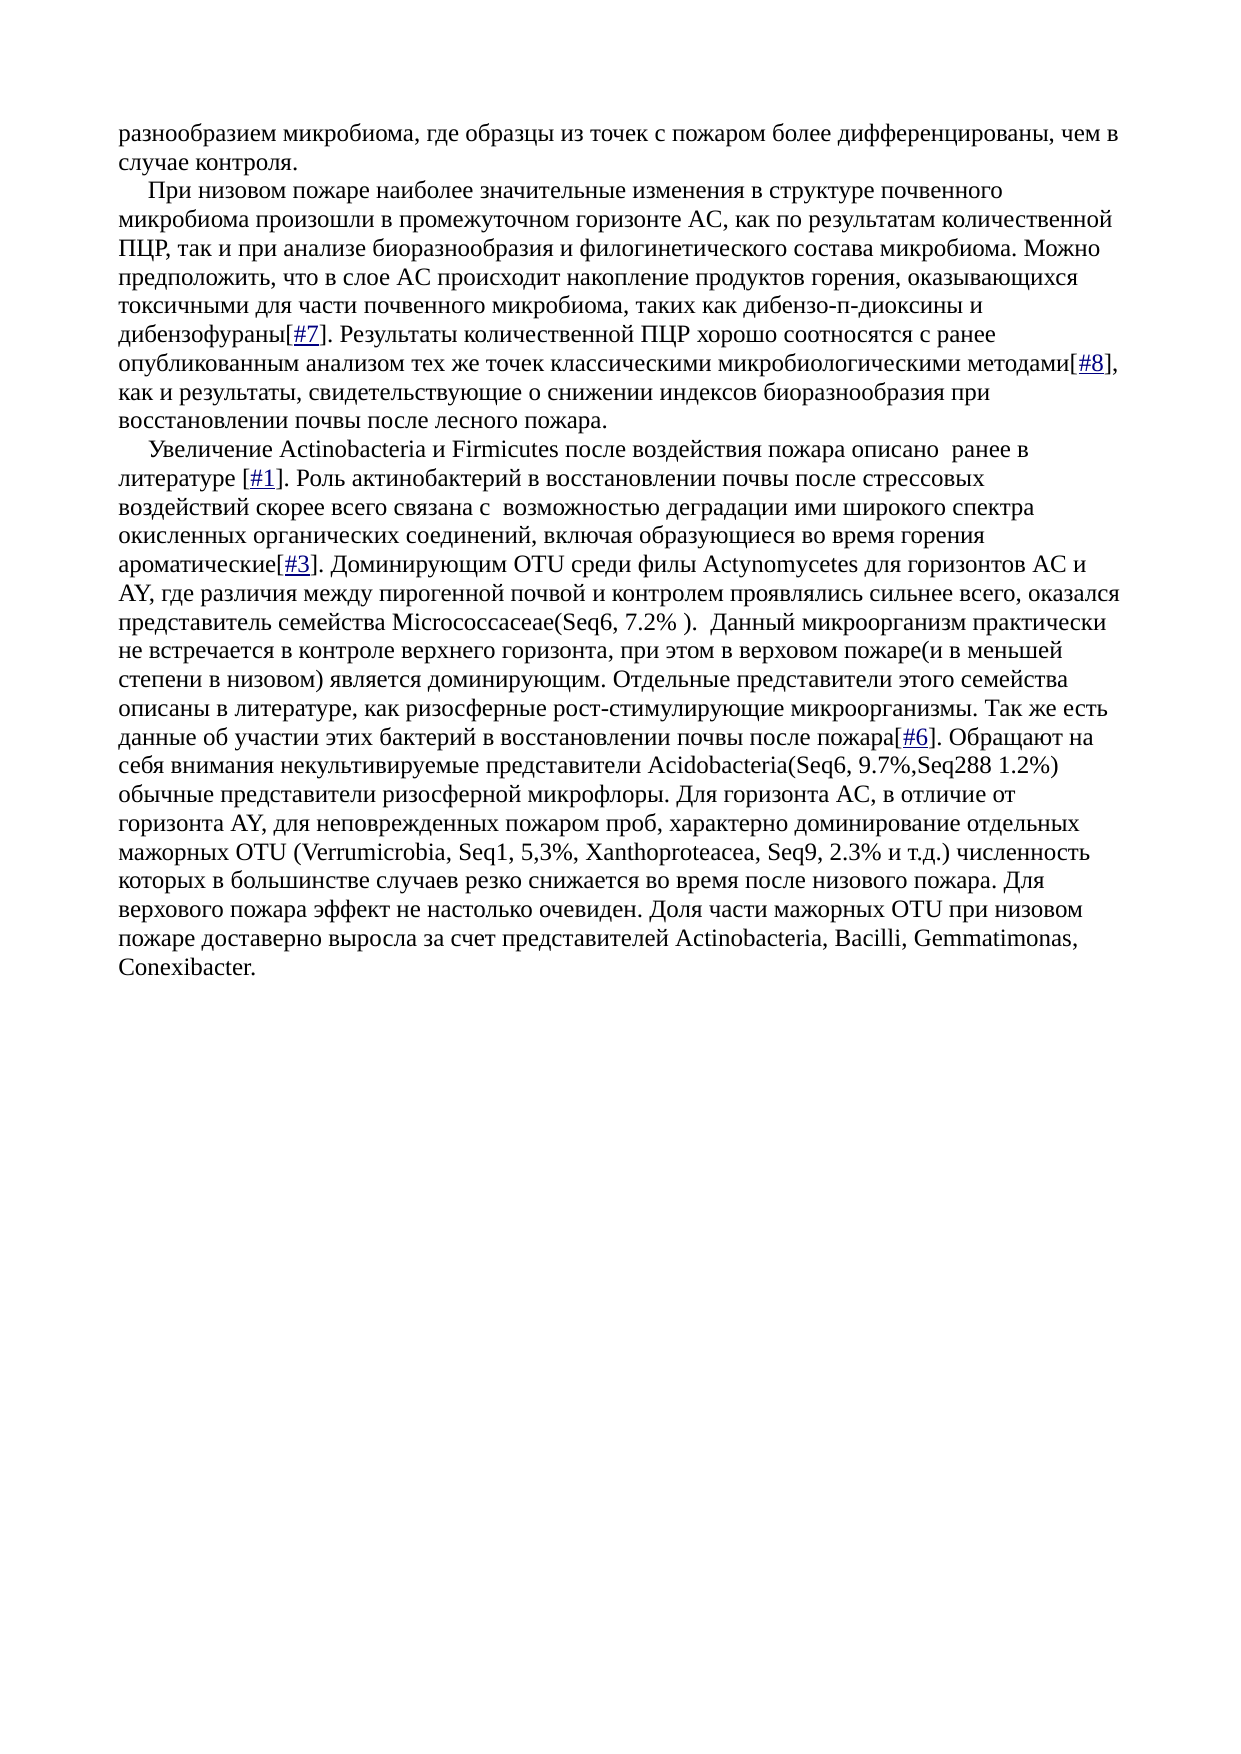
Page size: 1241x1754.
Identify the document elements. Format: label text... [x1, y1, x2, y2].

text При низовом пожаре наиболее значительные изменения в структуре почвенного микробиома произошли в промежуточном горизонте AC, как по результатам количественной ПЦР, так и при анализе биоразнообразия и филогинетического состава микробиома. Можно предположить, что в слое AC происходит накопление продуктов горения, оказывающихся токсичными для части почвенного микробиома, таких как дибензо-п-диоксины и дибензофураны[#7]. Результаты количественной ПЦР хорошо соотносятся с ранее опубликованным анализом тех же точек классическими микробиологическими методами[#8], как и результаты, свидетельствующие о снижении индексов биоразнообразия при восстановлении почвы после лесного пожара. [118, 176, 1122, 434]
text Увеличение Actinobacteria и Firmicutes после воздействия пожара описано ранее в литературе [#1]. Роль актинобактерий в восстановлении почвы после стрессовых воздействий скорее всего связана с возможностью деградации ими широкого спектра окисленных органических соединений, включая образующиеся во время горения ароматические[#3]. Доминирующим OTU среди филы Actynomycetes для горизонтов AC и AY, где различия между пирогенной почвой и контролем проявлялись сильнее всего, оказался представитель семейства Micrococcaceae(Seq6, 7.2% ). Данный микроорганизм практически не встречается в контроле верхнего горизонта, при этом в верховом пожаре(и в меньшей степени в низовом) является доминирующим. Отдельные представители этого семейства описаны в литературе, как ризосферные рост-стимулирующие микроорганизмы. Так же есть данные об участии этих бактерий в восстановлении почвы после пожара[#6]. Обращают на себя внимания некультивируемые представители Acidobacteria(Seq6, 9.7%,Seq288 1.2%) обычные представители ризосферной микрофлоры. Для горизонта AC, в отличие от горизонта AY, для неповрежденных пожаром проб, характерно доминирование отдельных мажорных OTU (Verrumicrobia, Seq1, 5,3%, Xanthoproteacea, Seq9, 2.3% и т.д.) численность которых в большинстве случаев резко снижается во время после низового пожара. Для верхового пожара эффект не настолько очевиден. Доля части мажорных OTU при низовом пожаре доставерно выросла за счет представителей Actinobacteria, Bacilli, Gemmatimonas, Conexibacter. [118, 434, 1122, 981]
text разнообразием микробиома, где образцы из точек с пожаром более дифференцированы, чем в случае контроля. [118, 118, 1122, 176]
